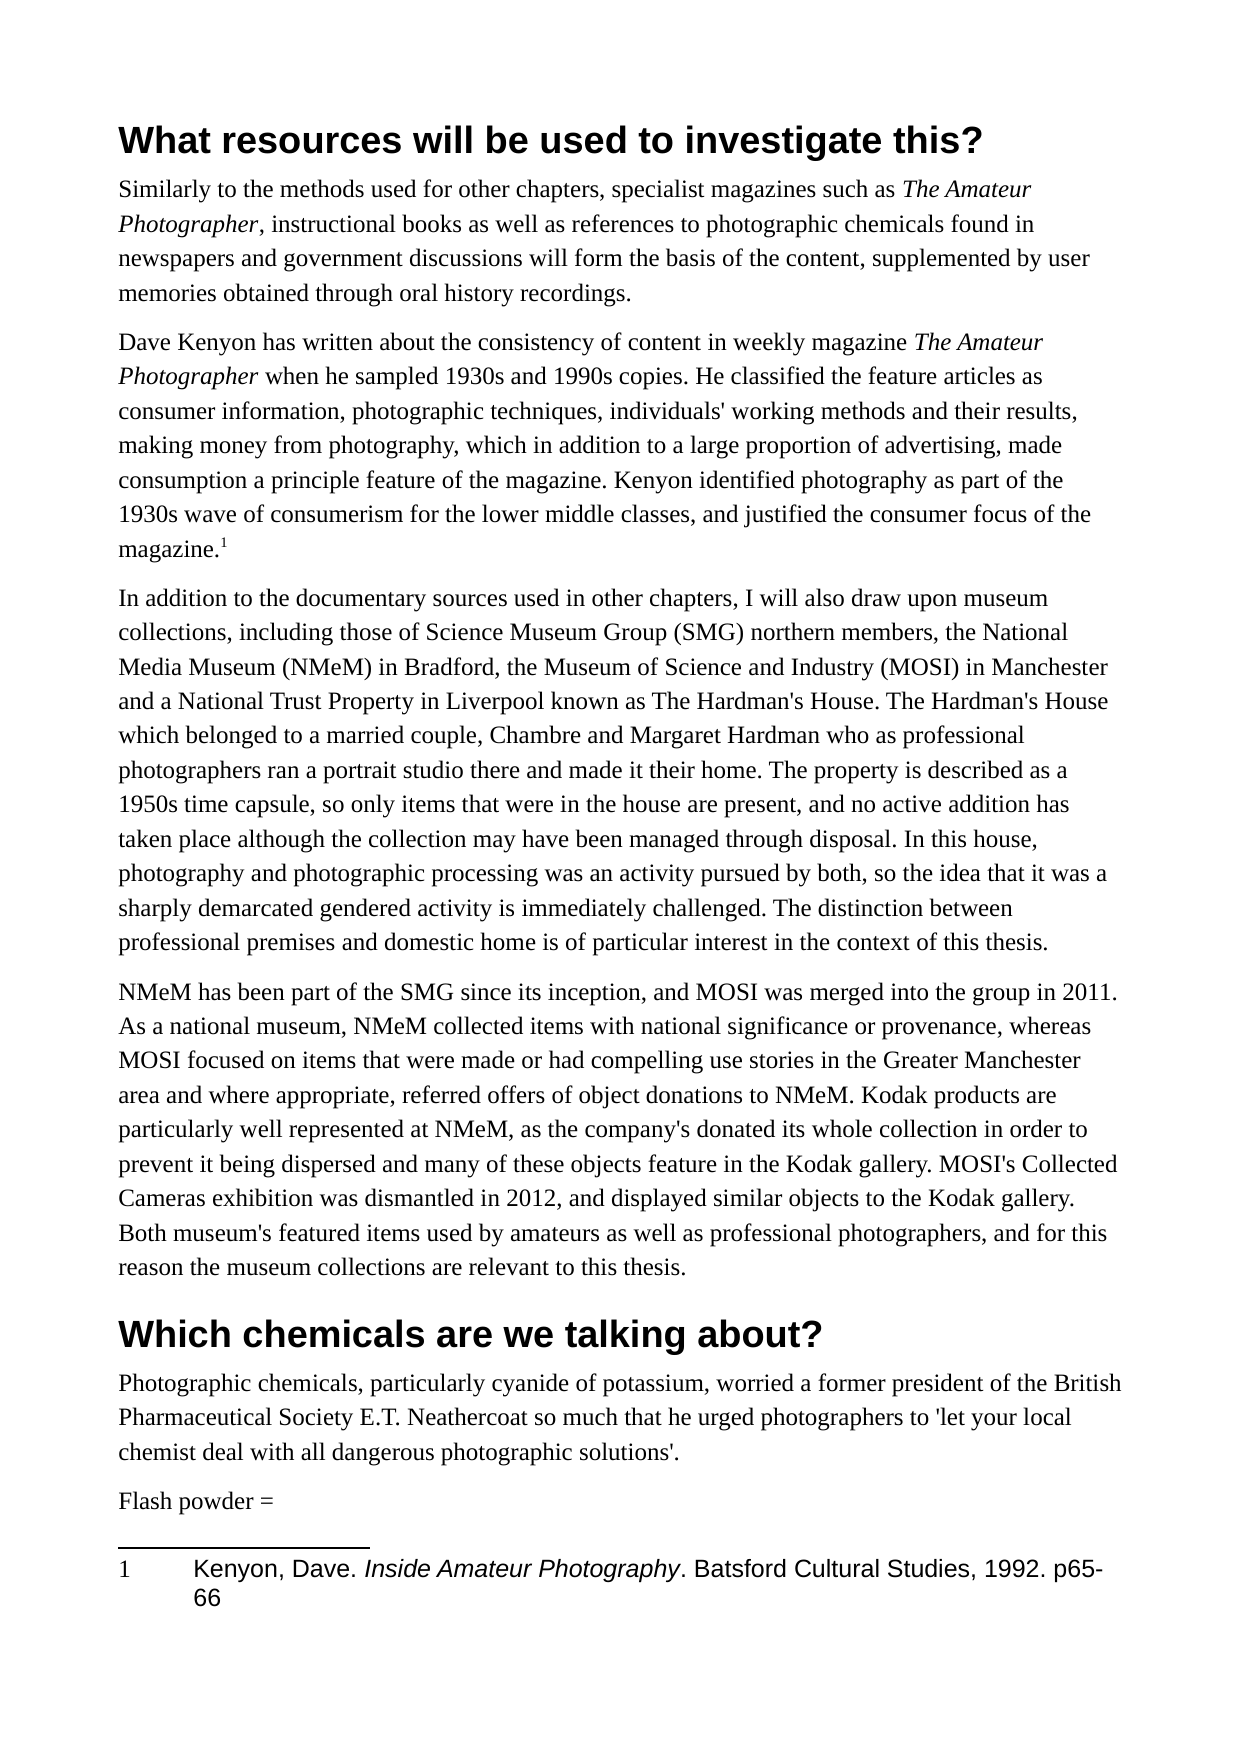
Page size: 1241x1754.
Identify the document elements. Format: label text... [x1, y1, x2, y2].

text NMeM has been part of the SMG since its inception, and MOSI was merged into the group in 2011. As a national museum, NMeM collected items with national significance or provenance, whereas MOSI focused on items that were made or had compelling use stories in the Greater Manchester area and where appropriate, referred offers of object donations to NMeM. Kodak products are particularly well represented at NMeM, as the company's donated its whole collection in order to prevent it being dispersed and many of these objects feature in the Kodak gallery. MOSI's Collected Cameras exhibition was dismantled in 2012, and displayed similar objects to the Kodak gallery. Both museum's featured items used by amateurs as well as professional photographers, and for this reason the museum collections are relevant to this thesis. [118, 977, 1122, 1281]
subtitle What resources will be used to investigate this? [118, 118, 1122, 162]
text Similarly to the methods used for other chapters, specialist magazines such as The Amateur Photographer, instructional books as well as references to photographic chemicals found in newspapers and government discussions will form the basis of the content, supplemented by user memories obtained through oral history recordings. [118, 174, 1122, 306]
text Photographic chemicals, particularly cyanide of potassium, worried a former president of the British Pharmaceutical Society E.T. Neathercoat so much that he urged photographers to 'let your local chemist deal with all dangerous photographic solutions'. [118, 1368, 1122, 1466]
text In addition to the documentary sources used in other chapters, I will also draw upon museum collections, including those of Science Museum Group (SMG) northern members, the National Media Museum (NMeM) in Bradford, the Museum of Science and Industry (MOSI) in Manchester and a National Trust Property in Liverpool known as The Hardman's House. The Hardman's House which belonged to a married couple, Chambre and Margaret Hardman who as professional photographers ran a portrait studio there and made it their home. The property is described as a 1950s time capsule, so only items that were in the house are present, and no active addition has taken place although the collection may have been managed through disposal. In this house, photography and photographic processing was an activity pursued by both, so the idea that it was a sharply demarcated gendered activity is immediately challenged. The distinction between professional premises and domestic home is of particular interest in the context of this thesis. [118, 583, 1122, 956]
subtitle Which chemicals are we talking about? [118, 1312, 1122, 1356]
text Flash powder = [118, 1486, 1122, 1515]
text Dave Kenyon has written about the consistency of content in weekly magazine The Amateur Photographer when he sampled 1930s and 1990s copies. He classified the feature articles as consumer information, photographic techniques, individuals' working methods and their results, making money from photography, which in addition to a large proportion of advertising, made consumption a principle feature of the magazine. Kenyon identified photography as part of the 1930s wave of consumerism for the lower middle classes, and justified the consumer focus of the magazine. [118, 327, 1122, 562]
text Kenyon, Dave. Inside Amateur Photography. Batsford Cultural Studies, 1992. p65-66 [118, 1554, 1122, 1612]
